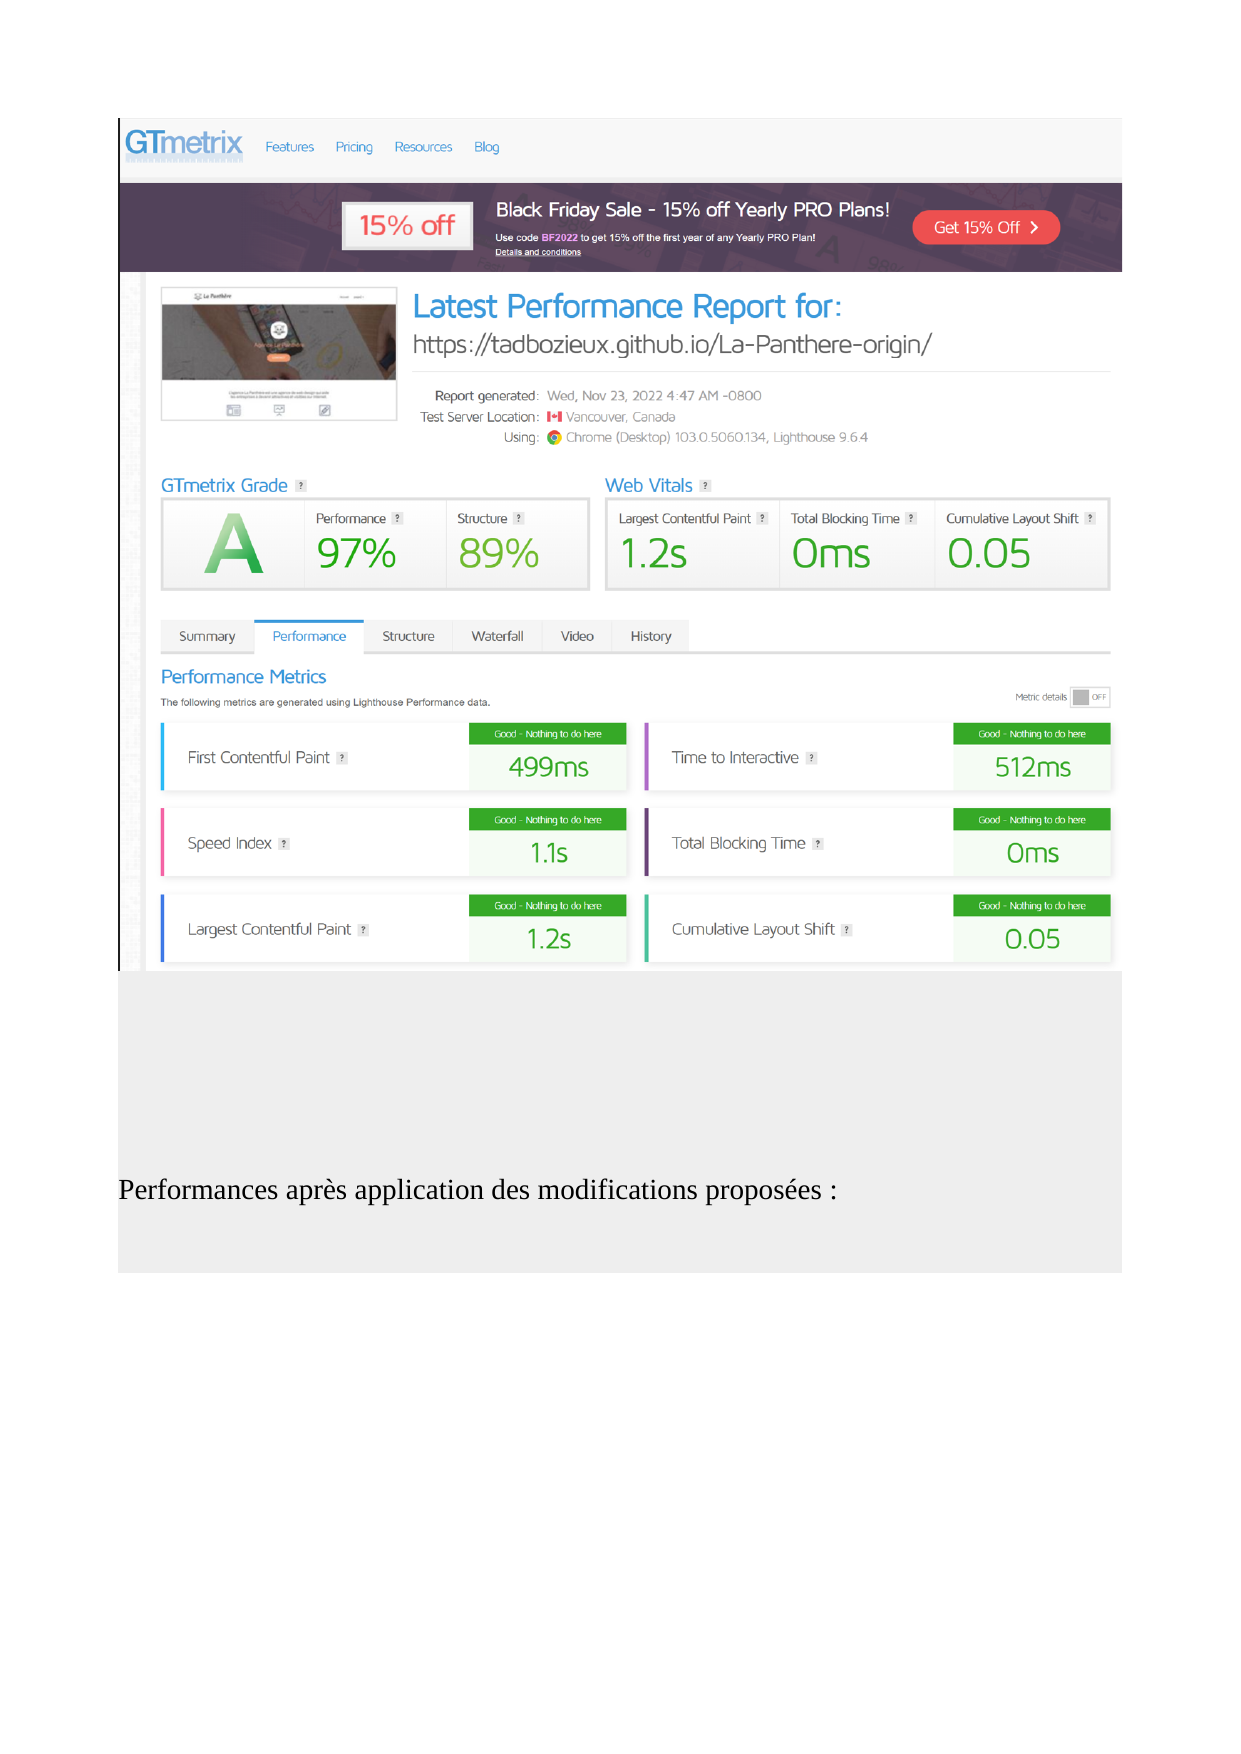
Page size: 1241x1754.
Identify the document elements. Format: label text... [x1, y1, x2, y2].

picture [118, 118, 1123, 971]
text Performances après application des modifications proposées : [118, 1172, 1122, 1206]
